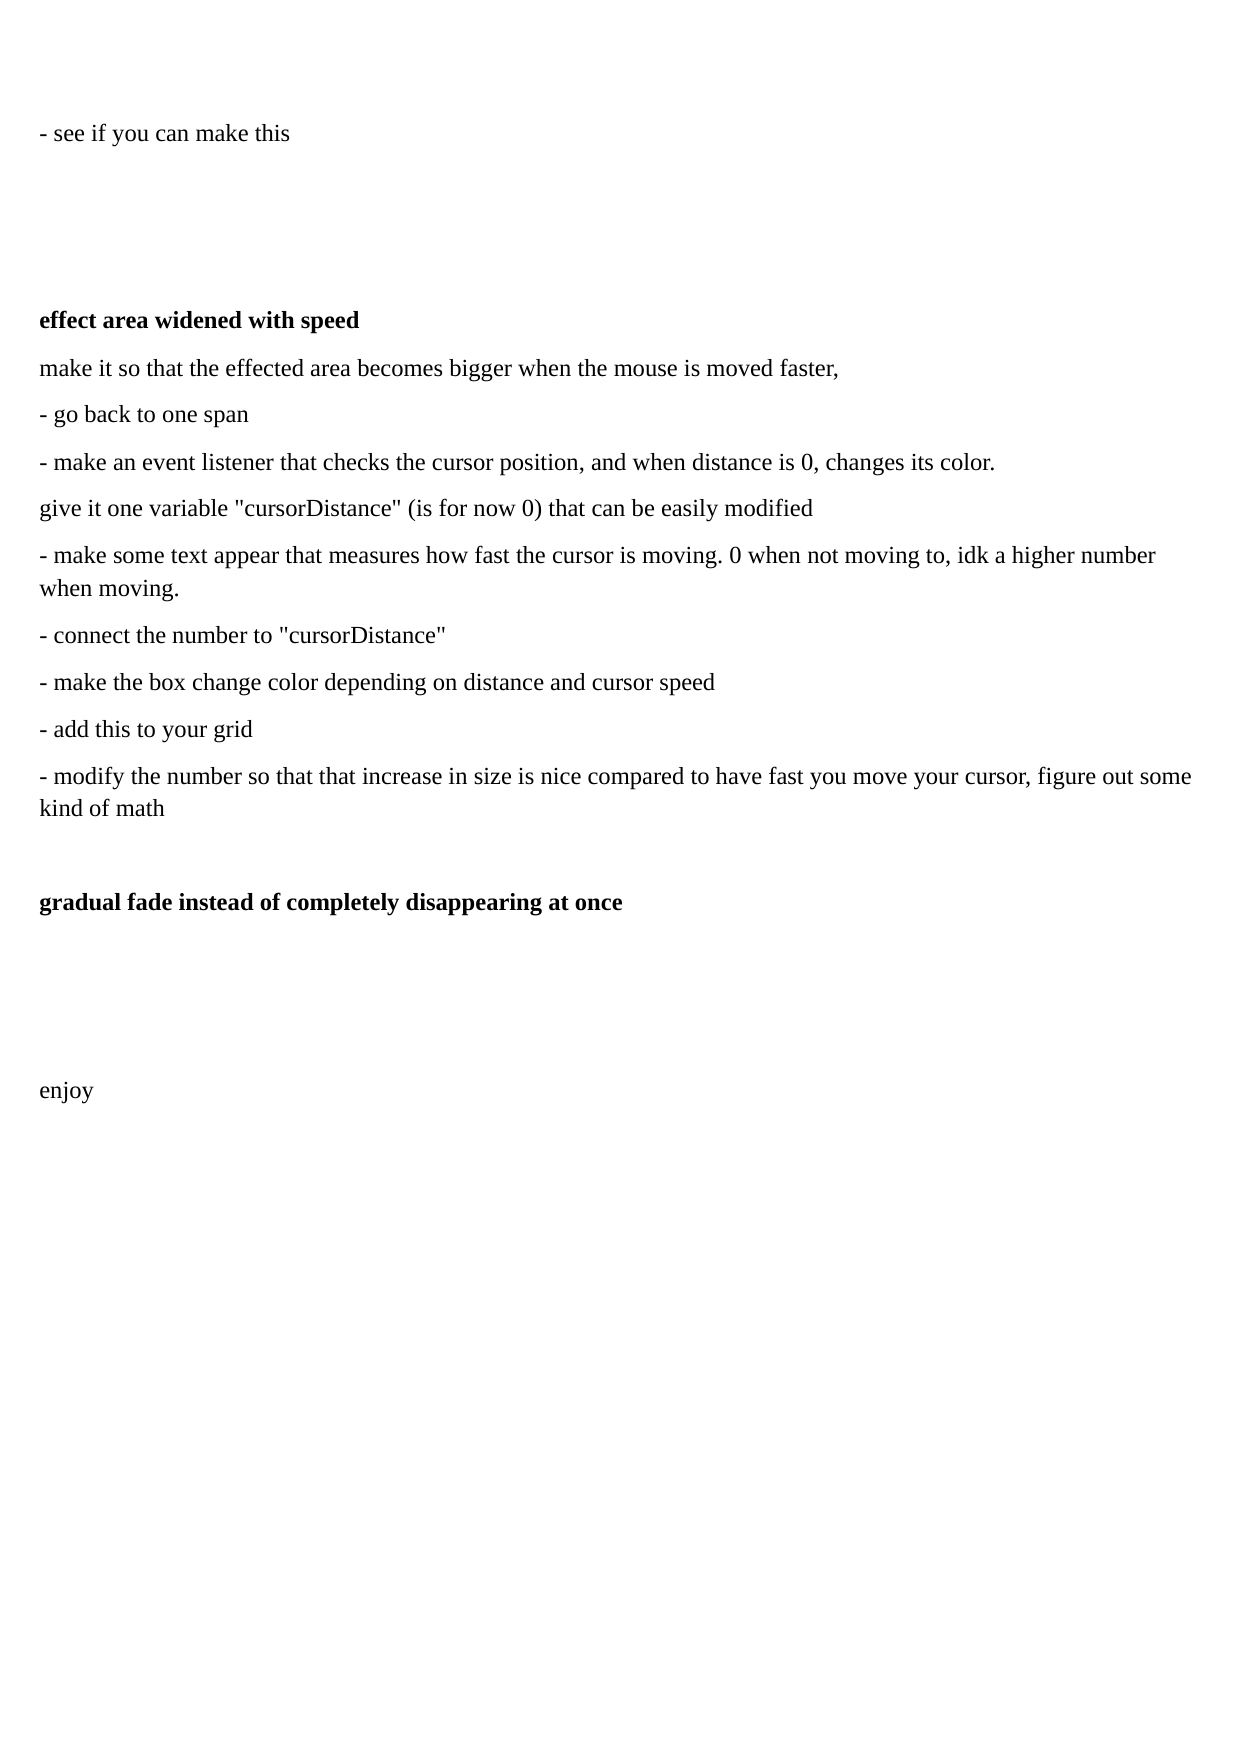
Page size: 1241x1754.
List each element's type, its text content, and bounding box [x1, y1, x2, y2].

text - make the box change color depending on distance and cursor speed [39, 667, 1202, 696]
text - make some text appear that measures how fast the cursor is moving. 0 when not moving to, idk a higher number when moving. [39, 541, 1202, 602]
text - go back to one span [39, 400, 1202, 428]
text - see if you can make this [39, 118, 1202, 146]
text make it so that the effected area becomes bigger when the mouse is moved faster, [39, 353, 1202, 381]
text - connect the number to "cursorDistance" [39, 620, 1202, 648]
text gradual fade instead of completely disappearing at once [39, 888, 1202, 916]
text give it one variable "cursorDistance" (is for now 0) that can be easily modified [39, 494, 1202, 522]
text effect area widened with speed [39, 306, 1202, 334]
text enjoy [39, 1076, 1202, 1104]
text - add this to your grid [39, 714, 1202, 742]
text - modify the number so that that increase in size is nice compared to have fast you move your cursor, figure out some kind of math [39, 761, 1202, 822]
text - make an event listener that checks the cursor position, and when distance is 0, changes its color. [39, 447, 1202, 475]
